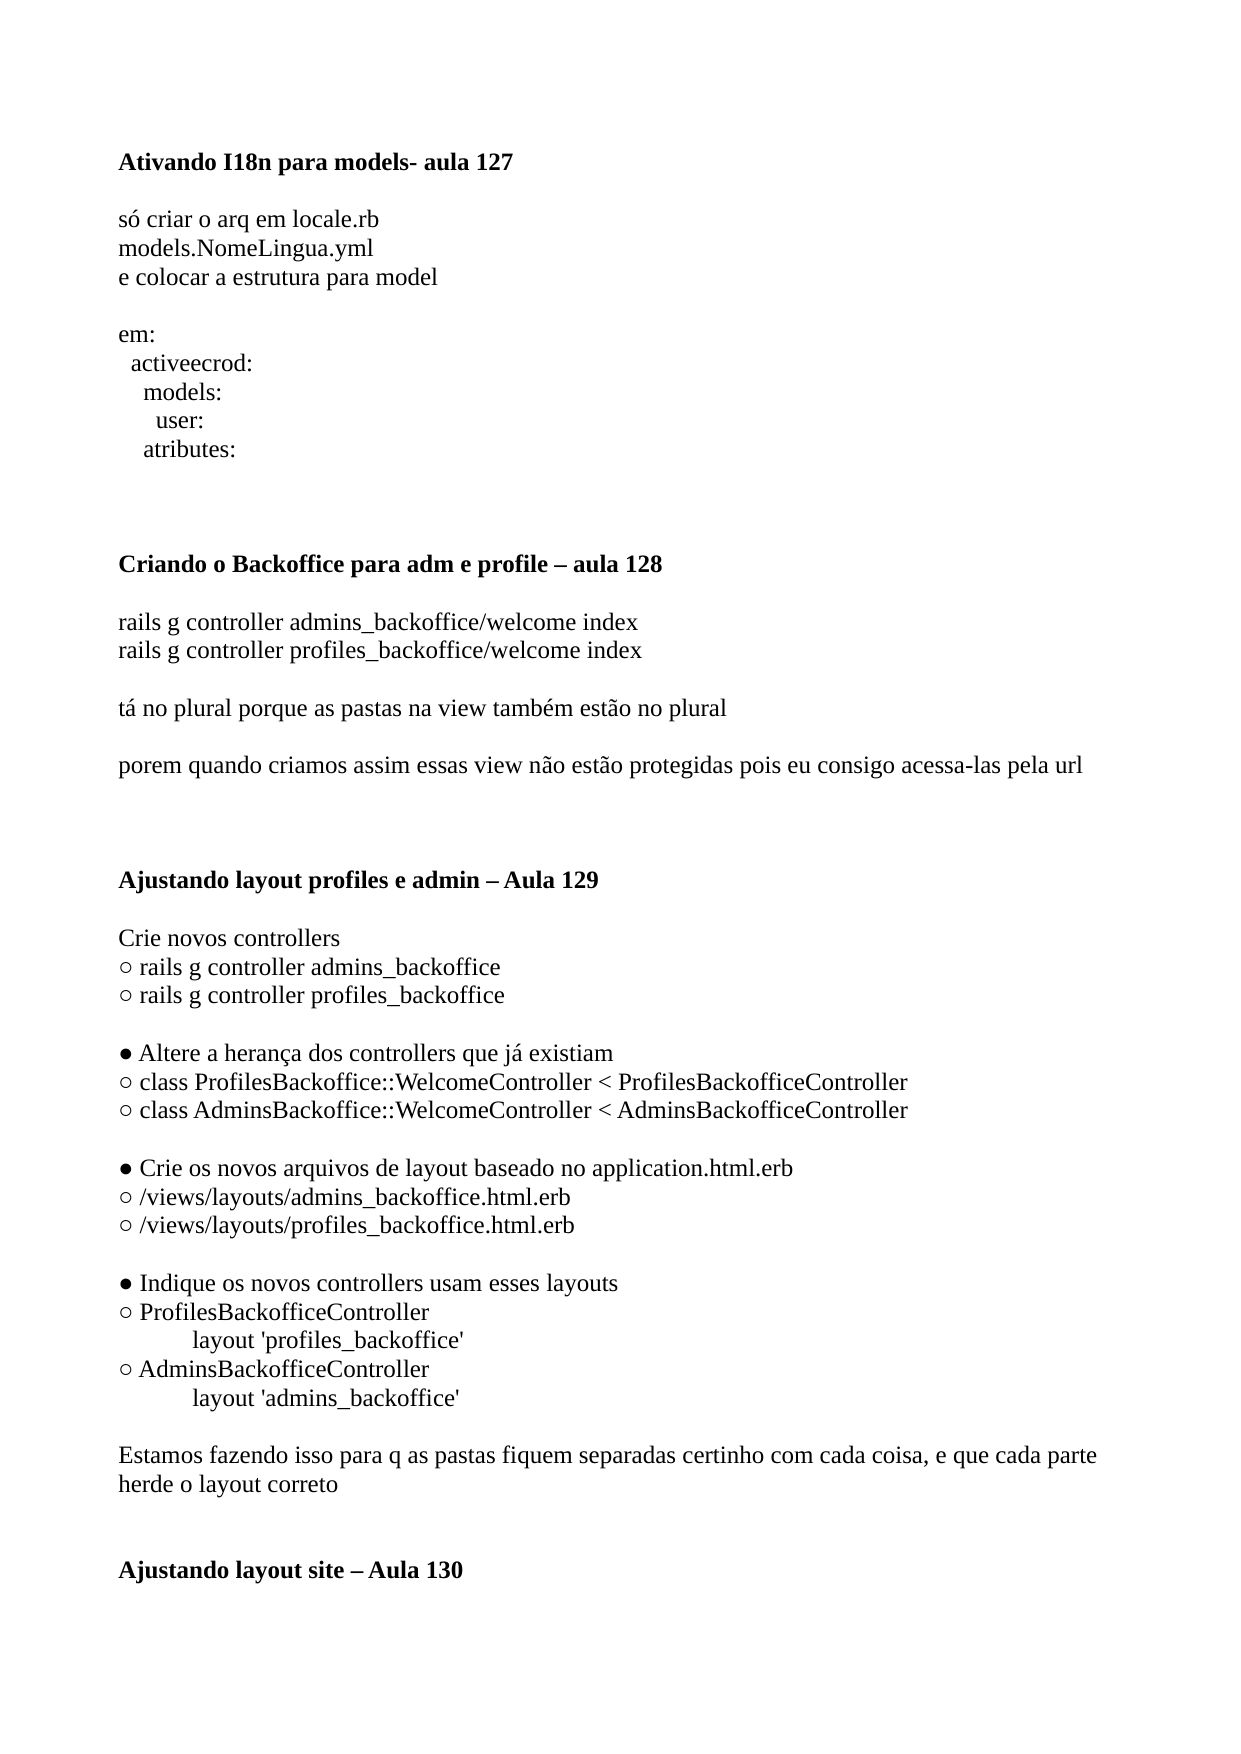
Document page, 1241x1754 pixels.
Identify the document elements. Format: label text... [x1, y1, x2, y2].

text tá no plural porque as pastas na view também estão no plural [118, 693, 1122, 722]
text layout 'profiles_backoffice' [118, 1326, 1122, 1354]
text ○ rails g controller profiles_backoffice [118, 981, 1122, 1009]
text ● Indique os novos controllers usam esses layouts [118, 1268, 1122, 1297]
text ○ class ProfilesBackoffice::WelcomeController < ProfilesBackofficeController [118, 1067, 1122, 1096]
text Estamos fazendo isso para q as pastas fiquem separadas certinho com cada coisa, e que cada parte herde o layout correto [118, 1441, 1122, 1498]
text activeecrod: [118, 348, 1122, 377]
text Ajustando layout site – Aula 130 [118, 1556, 1122, 1584]
text atributes: [118, 434, 1122, 463]
text Ajustando layout profiles e admin – Aula 129 [118, 866, 1122, 894]
text porem quando criamos assim essas view não estão protegidas pois eu consigo acessa-las pela url [118, 751, 1122, 779]
text Ativando I18n para models- aula 127 [118, 147, 1122, 176]
text Criando o Backoffice para adm e profile – aula 128 [118, 549, 1122, 578]
text ○ AdminsBackofficeController [118, 1354, 1122, 1383]
text e colocar a estrutura para model [118, 262, 1122, 291]
text ● Altere a herança dos controllers que já existiam [118, 1038, 1122, 1067]
text models: [118, 377, 1122, 406]
text ○ class AdminsBackoffice::WelcomeController < AdminsBackofficeController [118, 1096, 1122, 1124]
text ○ /views/layouts/admins_backoffice.html.erb [118, 1182, 1122, 1211]
text ○ /views/layouts/profiles_backoffice.html.erb [118, 1211, 1122, 1239]
text user: [118, 406, 1122, 434]
text models.NomeLingua.yml [118, 233, 1122, 262]
text só criar o arq em locale.rb [118, 204, 1122, 233]
text em: [118, 319, 1122, 348]
text ○ rails g controller admins_backoffice [118, 952, 1122, 981]
text rails g controller admins_backoffice/welcome index [118, 607, 1122, 636]
text ○ ProfilesBackofficeController [118, 1297, 1122, 1326]
text rails g controller profiles_backoffice/welcome index [118, 636, 1122, 664]
text layout 'admins_backoffice' [118, 1383, 1122, 1412]
text Crie novos controllers [118, 923, 1122, 952]
text ● Crie os novos arquivos de layout baseado no application.html.erb [118, 1153, 1122, 1182]
